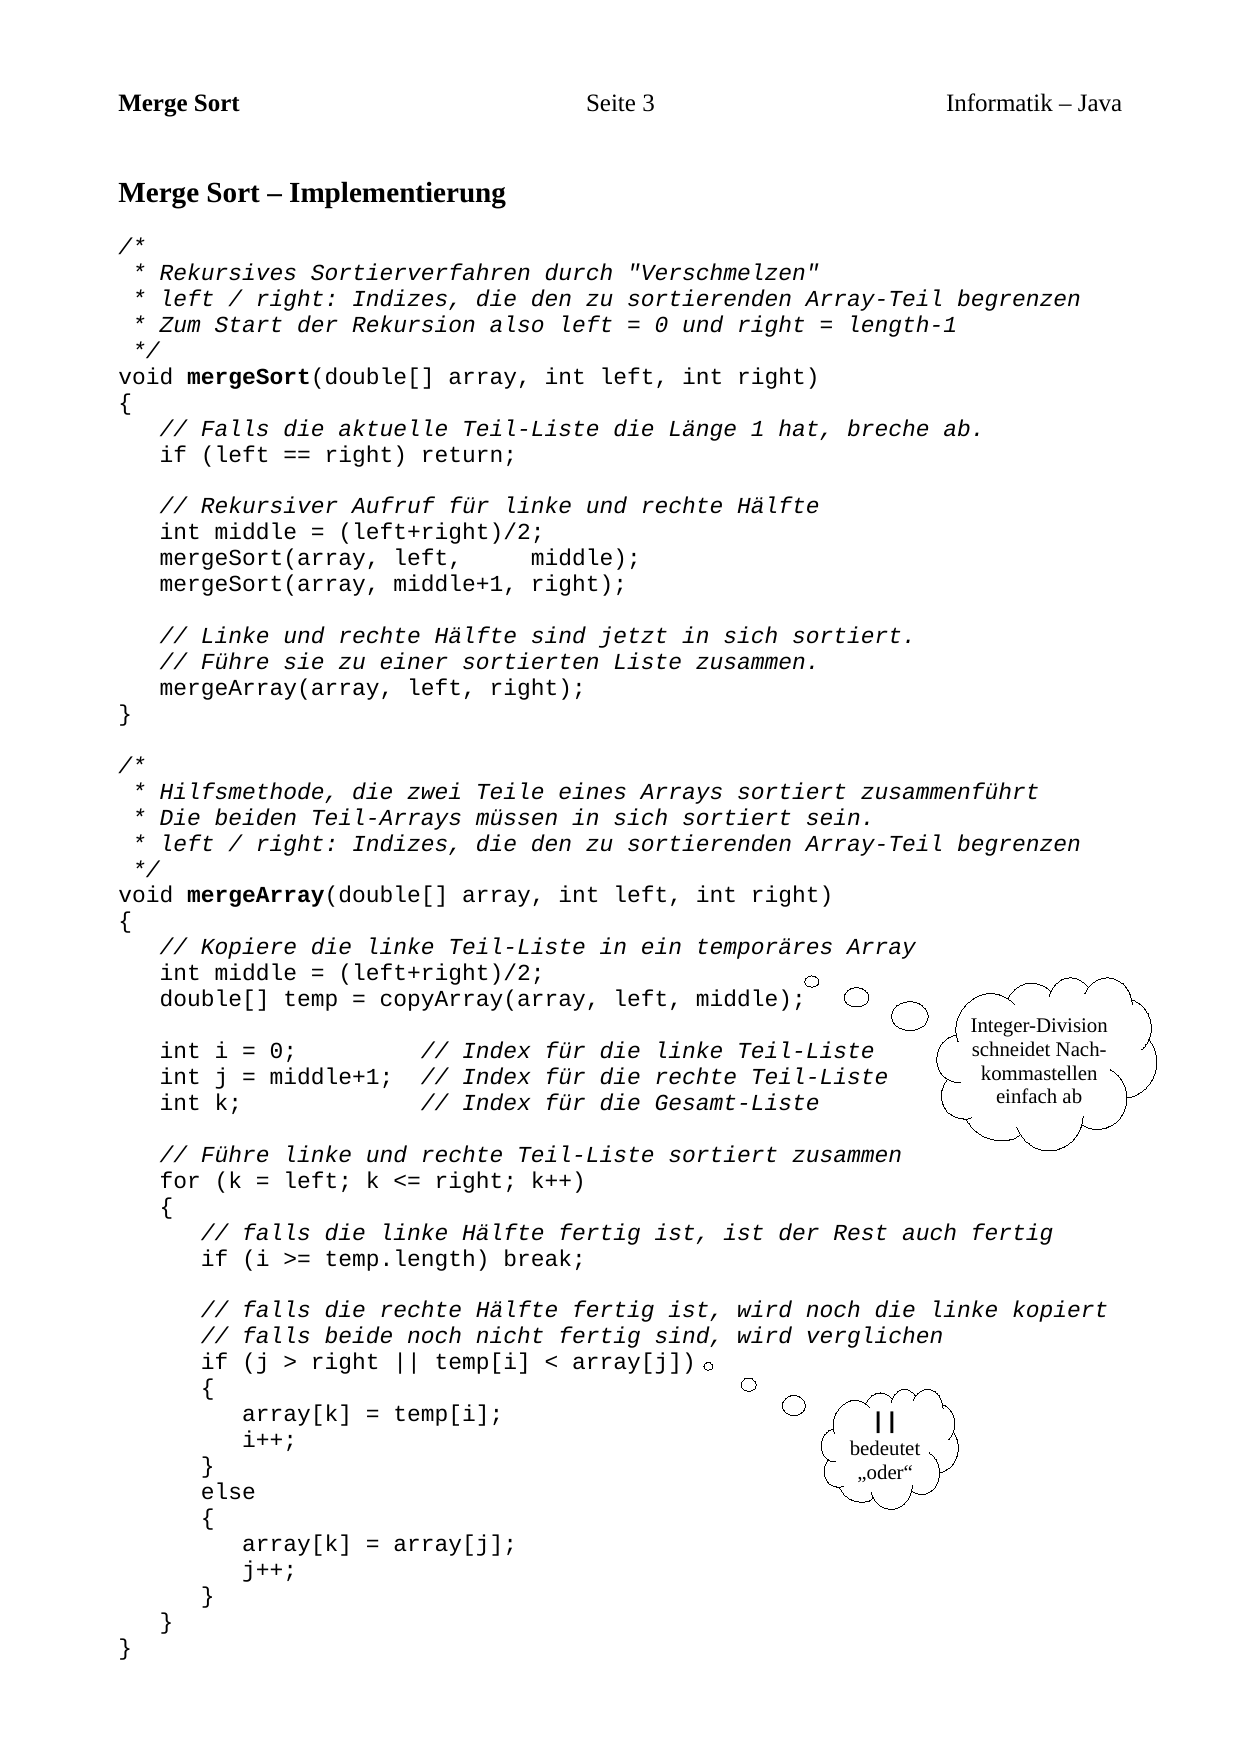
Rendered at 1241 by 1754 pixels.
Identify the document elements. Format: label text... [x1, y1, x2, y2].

text } [118, 702, 1122, 728]
text int middle = (left+right)/2; [118, 521, 1122, 547]
text double[] temp = copyArray(array, left, middle); [118, 988, 1122, 1013]
text /* [118, 754, 1122, 780]
text { [118, 910, 1122, 936]
text * Zum Start der Rekursion also left = 0 und right = length-1 [118, 313, 1122, 339]
text // Falls die aktuelle Teil-Liste die Länge 1 hat, breche ab. [118, 417, 1122, 443]
text // falls beide noch nicht fertig sind, wird verglichen [118, 1325, 1122, 1351]
text array[k] = array[j]; [118, 1532, 1122, 1558]
text } [118, 1584, 1122, 1610]
text if (i >= temp.length) break; [118, 1247, 1122, 1273]
text int i = 0; // Index für die linke Teil-Liste [118, 1039, 1122, 1065]
text // Führe linke und rechte Teil-Liste sortiert zusammen [118, 1143, 1122, 1169]
text * left / right: Indizes, die den zu sortierenden Array-Teil begrenzen [118, 287, 1122, 313]
text } [118, 1636, 1122, 1662]
text if (left == right) return; [118, 443, 1122, 469]
text int j = middle+1; // Index für die rechte Teil-Liste [118, 1065, 1122, 1091]
text mergeSort(array, left, middle); [118, 547, 1122, 573]
text int k; // Index für die Gesamt-Liste [118, 1091, 1122, 1117]
text { [118, 1195, 1122, 1221]
text * Hilfsmethode, die zwei Teile eines Arrays sortiert zusammenführt * Die beiden Teil-Arrays müssen in sich sortiert sein. [118, 780, 1122, 832]
text // Kopiere die linke Teil-Liste in ein temporäres Array [118, 936, 1122, 962]
text mergeSort(array, middle+1, right); [118, 573, 1122, 598]
text void mergeSort(double[] array, int left, int right) [118, 365, 1122, 391]
text for (k = left; k <= right; k++) [118, 1169, 1122, 1195]
text // falls die linke Hälfte fertig ist, ist der Rest auch fertig [118, 1221, 1122, 1247]
text } [118, 1454, 1122, 1480]
text { [118, 1377, 1122, 1403]
text // falls die rechte Hälfte fertig ist, wird noch die linke kopiert [118, 1299, 1122, 1325]
text i++; [118, 1428, 1122, 1454]
text int middle = (left+right)/2; [118, 962, 1122, 988]
text { [118, 391, 1122, 417]
text array[k] = temp[i]; [118, 1403, 1122, 1428]
text Merge Sort – Implementierung [118, 176, 1122, 209]
text } [118, 1610, 1122, 1636]
text * Rekursives Sortierverfahren durch "Verschmelzen" [118, 261, 1122, 287]
text // Linke und rechte Hälfte sind jetzt in sich sortiert. [118, 624, 1122, 650]
text { [118, 1506, 1122, 1532]
text mergeArray(array, left, right); [118, 676, 1122, 702]
text /* [118, 235, 1122, 261]
text if (j > right || temp[i] < array[j]) [118, 1351, 1122, 1377]
text */ [118, 339, 1122, 365]
text */ [118, 858, 1122, 884]
text * left / right: Indizes, die den zu sortierenden Array-Teil begrenzen [118, 832, 1122, 858]
text else [118, 1480, 1122, 1506]
text // Führe sie zu einer sortierten Liste zusammen. [118, 650, 1122, 676]
text j++; [118, 1558, 1122, 1584]
text // Rekursiver Aufruf für linke und rechte Hälfte [118, 495, 1122, 521]
text void mergeArray(double[] array, int left, int right) [118, 884, 1122, 910]
